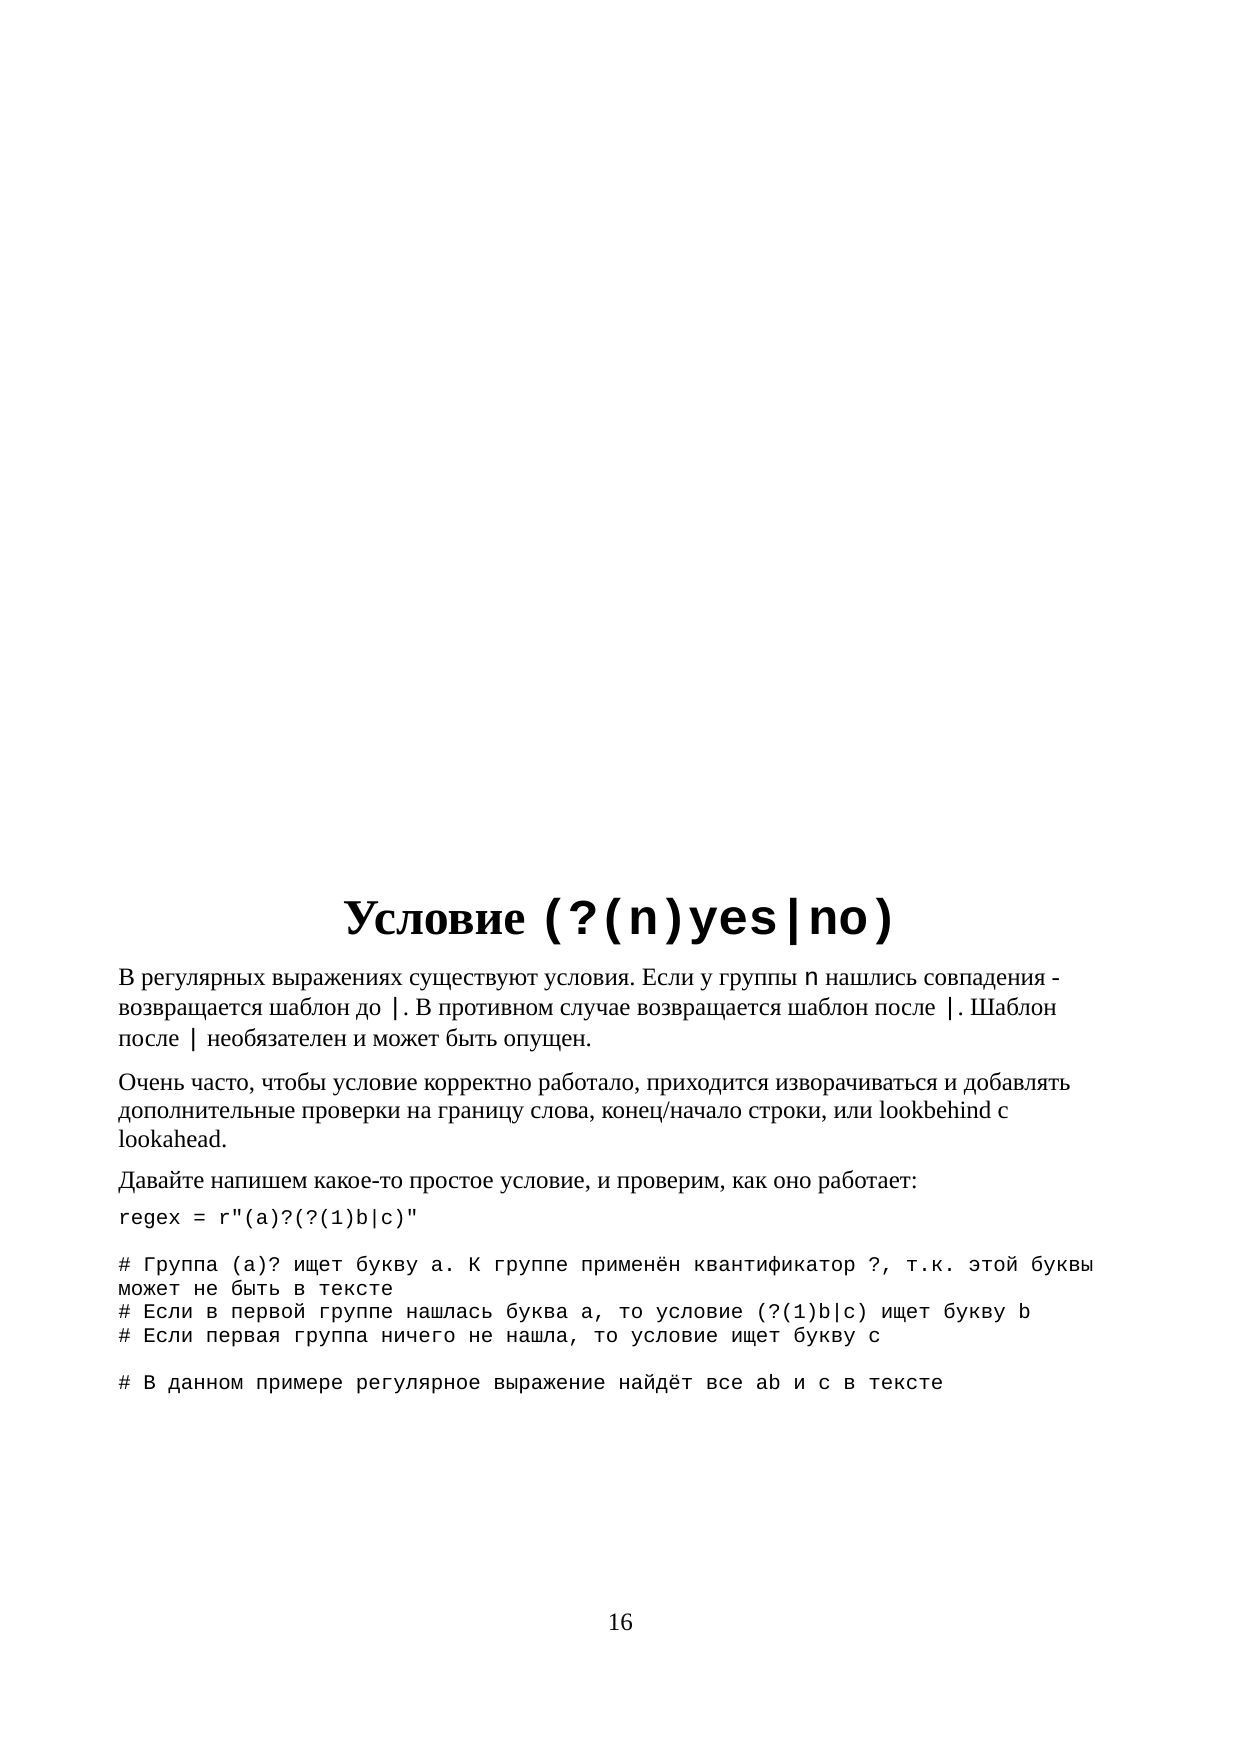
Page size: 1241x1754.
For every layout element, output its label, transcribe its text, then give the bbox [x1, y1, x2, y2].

subtitle Условие (?(n)yes|no) [118, 887, 1122, 949]
text Давайте напишем какое-то простое условие, и проверим, как оно работает: [118, 1165, 1122, 1194]
text # В данном примере регулярное выражение найдёт все ab и c в тексте [118, 1372, 1122, 1396]
text # Группа (a)? ищет букву a. К группе применён квантификатор ?, т.к. этой буквы может не быть в тексте [118, 1254, 1122, 1301]
text Очень часто, чтобы условие корректно работало, приходится изворачиваться и добавлять дополнительные проверки на границу слова, конец/начало строки, или lookbehind с lookahead. [118, 1067, 1122, 1153]
text # Если в первой группе нашлась буква a, то условие (?(1)b|c) ищет букву b [118, 1301, 1122, 1325]
text regex = r"(a)?(?(1)b|c)" [118, 1207, 1122, 1230]
text В регулярных выражениях существуют условия. Если у группы n нашлись совпадения - возвращается шаблон до |. В противном случае возвращается шаблон после |. Шаблон после | необязателен и может быть опущен. [118, 962, 1122, 1054]
text # Если первая группа ничего не нашла, то условие ищет букву c [118, 1325, 1122, 1348]
